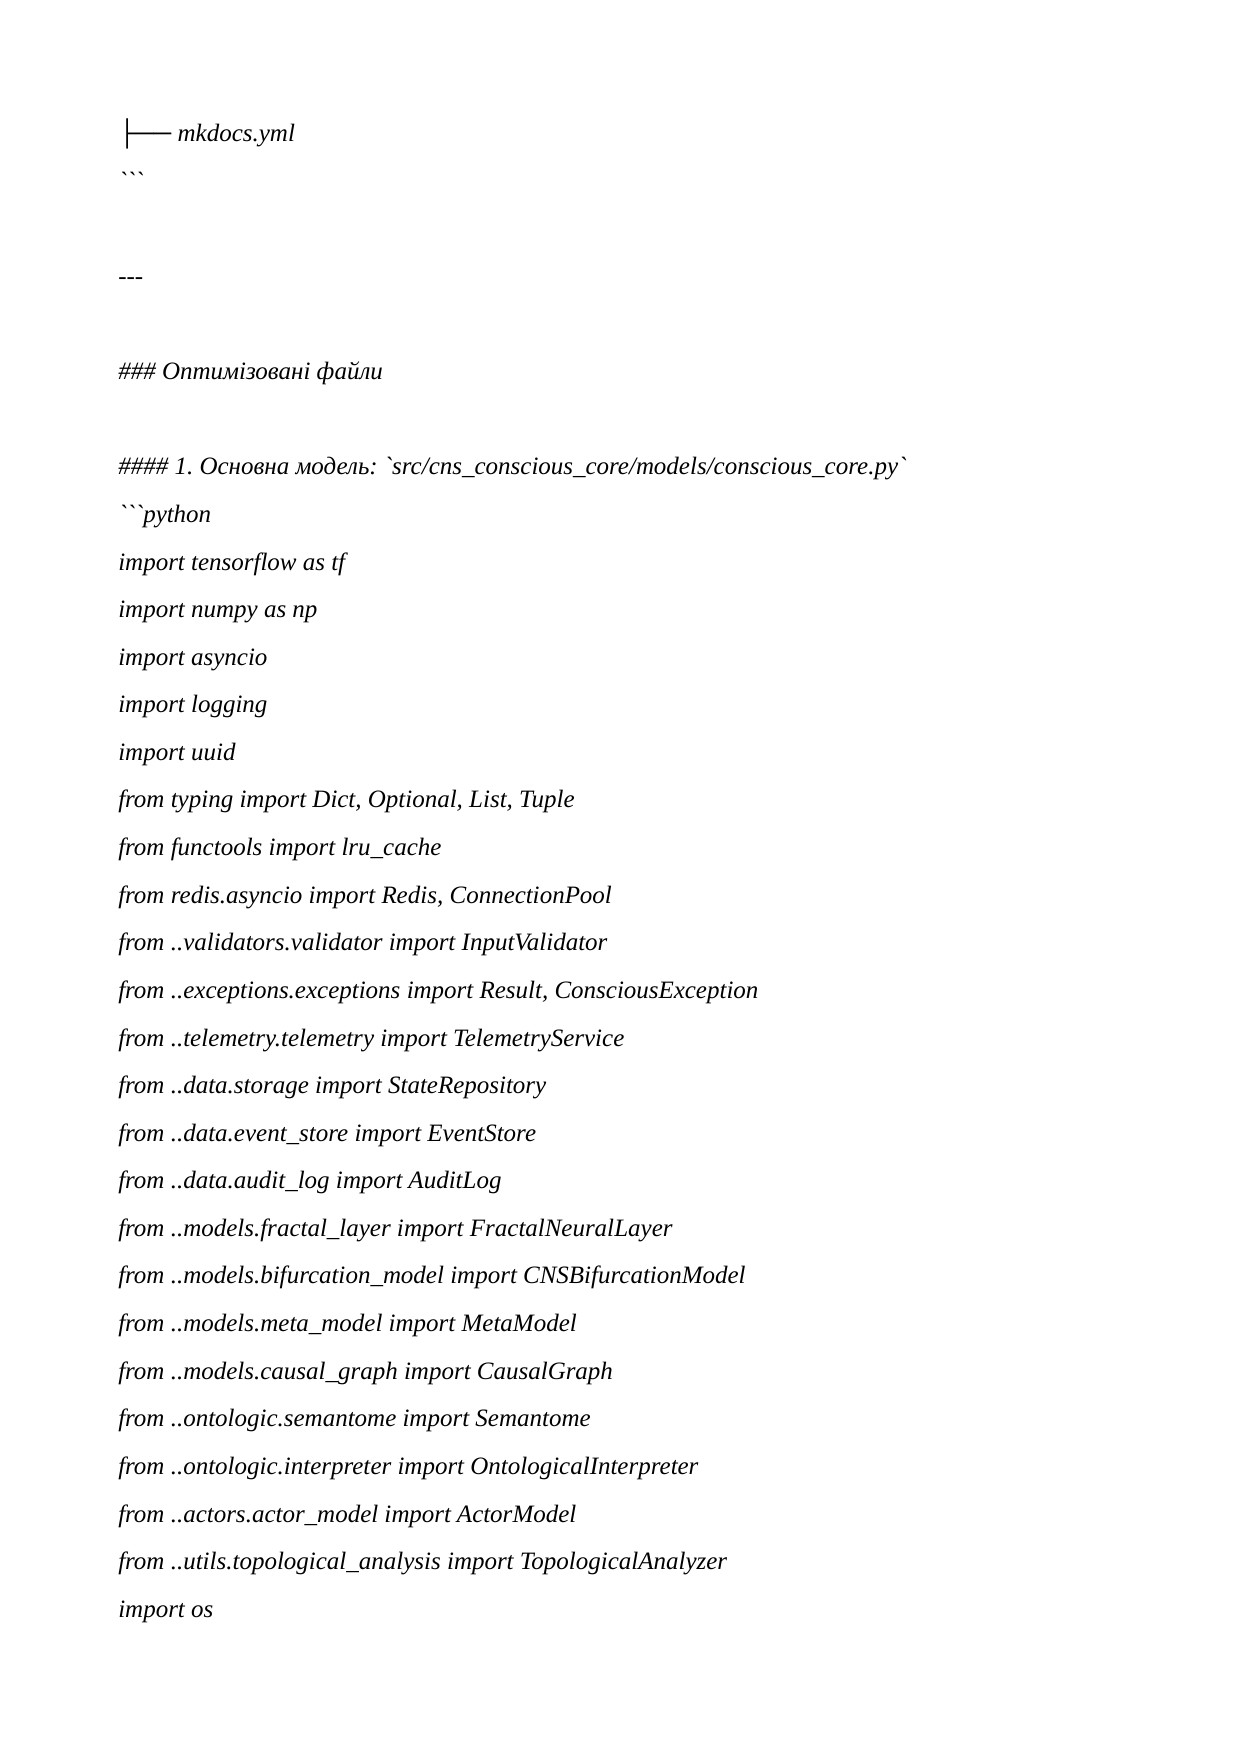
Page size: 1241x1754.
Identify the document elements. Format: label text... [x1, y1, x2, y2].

text from ..models.bifurcation_model import CNSBifurcationModel [118, 1261, 1122, 1289]
text import asyncio [118, 642, 1122, 671]
text ### Оптимізовані файли [118, 356, 1122, 385]
text import numpy as np [118, 594, 1122, 623]
text from ..validators.validator import InputValidator [118, 927, 1122, 956]
text ```python [118, 499, 1122, 528]
text --- [118, 261, 1122, 290]
text from redis.asyncio import Redis, ConnectionPool [118, 880, 1122, 908]
text #### 1. Основна модель: `src/cns_conscious_core/models/conscious_core.py` [118, 451, 1122, 480]
text from ..utils.topological_analysis import TopologicalAnalyzer [118, 1546, 1122, 1575]
text from ..data.audit_log import AuditLog [118, 1165, 1122, 1194]
text from ..ontologic.semantome import Semantome [118, 1403, 1122, 1432]
text from ..models.causal_graph import CausalGraph [118, 1356, 1122, 1384]
text import os [118, 1594, 1122, 1623]
text from functools import lru_cache [118, 832, 1122, 861]
text from ..models.fractal_layer import FractalNeuralLayer [118, 1213, 1122, 1242]
text from ..exceptions.exceptions import Result, ConsciousException [118, 975, 1122, 1004]
text from ..telemetry.telemetry import TelemetryService [118, 1023, 1122, 1051]
text import tensorflow as tf [118, 547, 1122, 575]
text from ..actors.actor_model import ActorModel [118, 1499, 1122, 1527]
text from ..data.storage import StateRepository [118, 1070, 1122, 1099]
text from ..ontologic.interpreter import OntologicalInterpreter [118, 1451, 1122, 1480]
text from typing import Dict, Optional, List, Tuple [118, 784, 1122, 813]
text import logging [118, 689, 1122, 718]
text ``` [118, 166, 1122, 194]
text from ..models.meta_model import MetaModel [118, 1308, 1122, 1337]
text ├── mkdocs.yml [128, 118, 1122, 147]
text from ..data.event_store import EventStore [118, 1118, 1122, 1147]
text import uuid [118, 737, 1122, 766]
